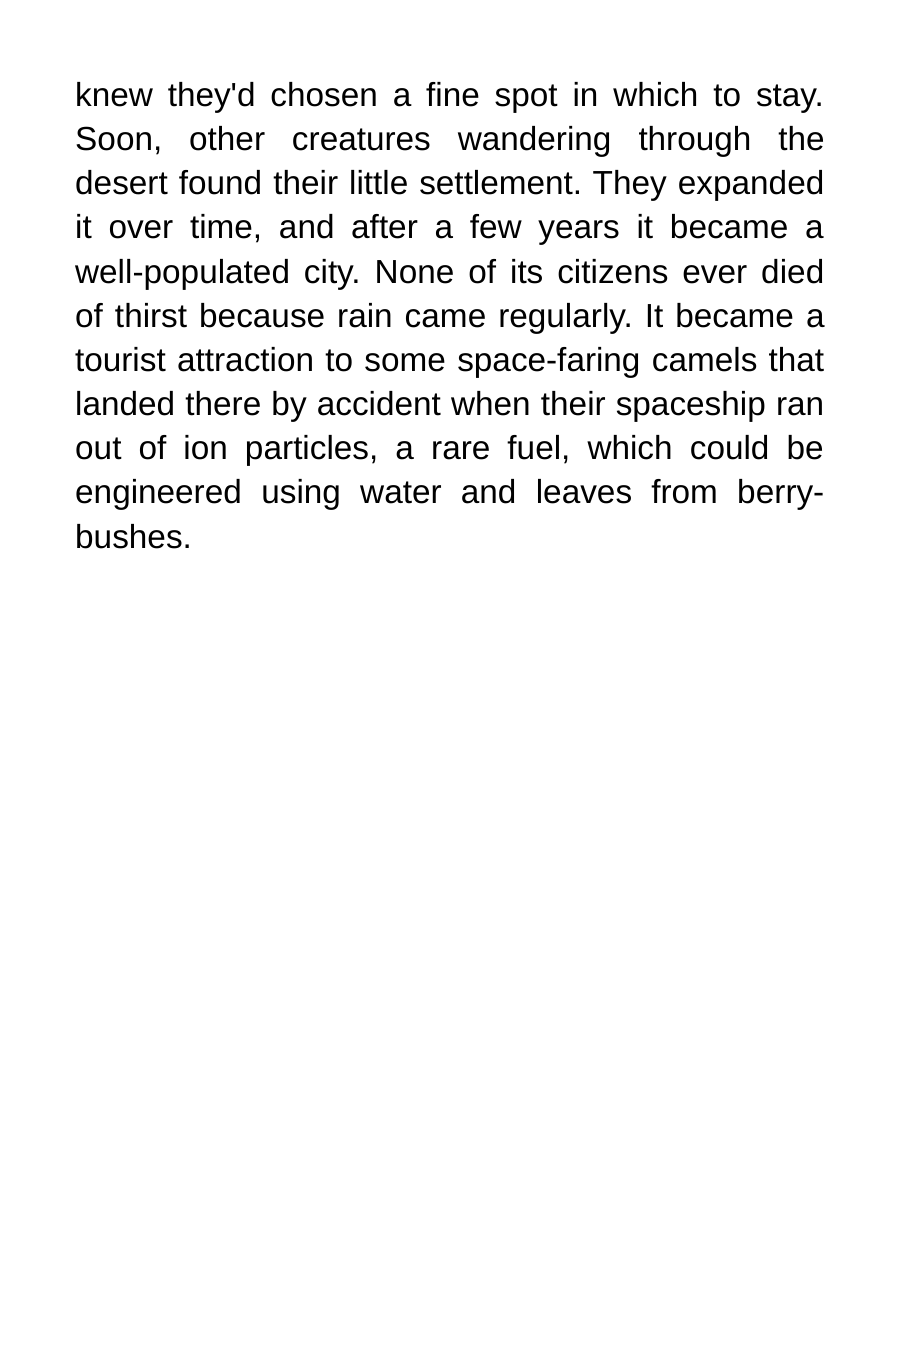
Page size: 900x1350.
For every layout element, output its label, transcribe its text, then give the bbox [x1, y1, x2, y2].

subtitle knew they'd chosen a fine spot in which to stay. Soon, other creatures wandering through the desert found their little settlement. They expanded it over time, and after a few years it became a well-populated city. None of its citizens ever died of thirst because rain came regularly. It became a tourist attraction to some space-faring camels that landed there by accident when their spaceship ran out of ion particles, a rare fuel, which could be engineered using water and leaves from berry-bushes. [75, 75, 825, 555]
